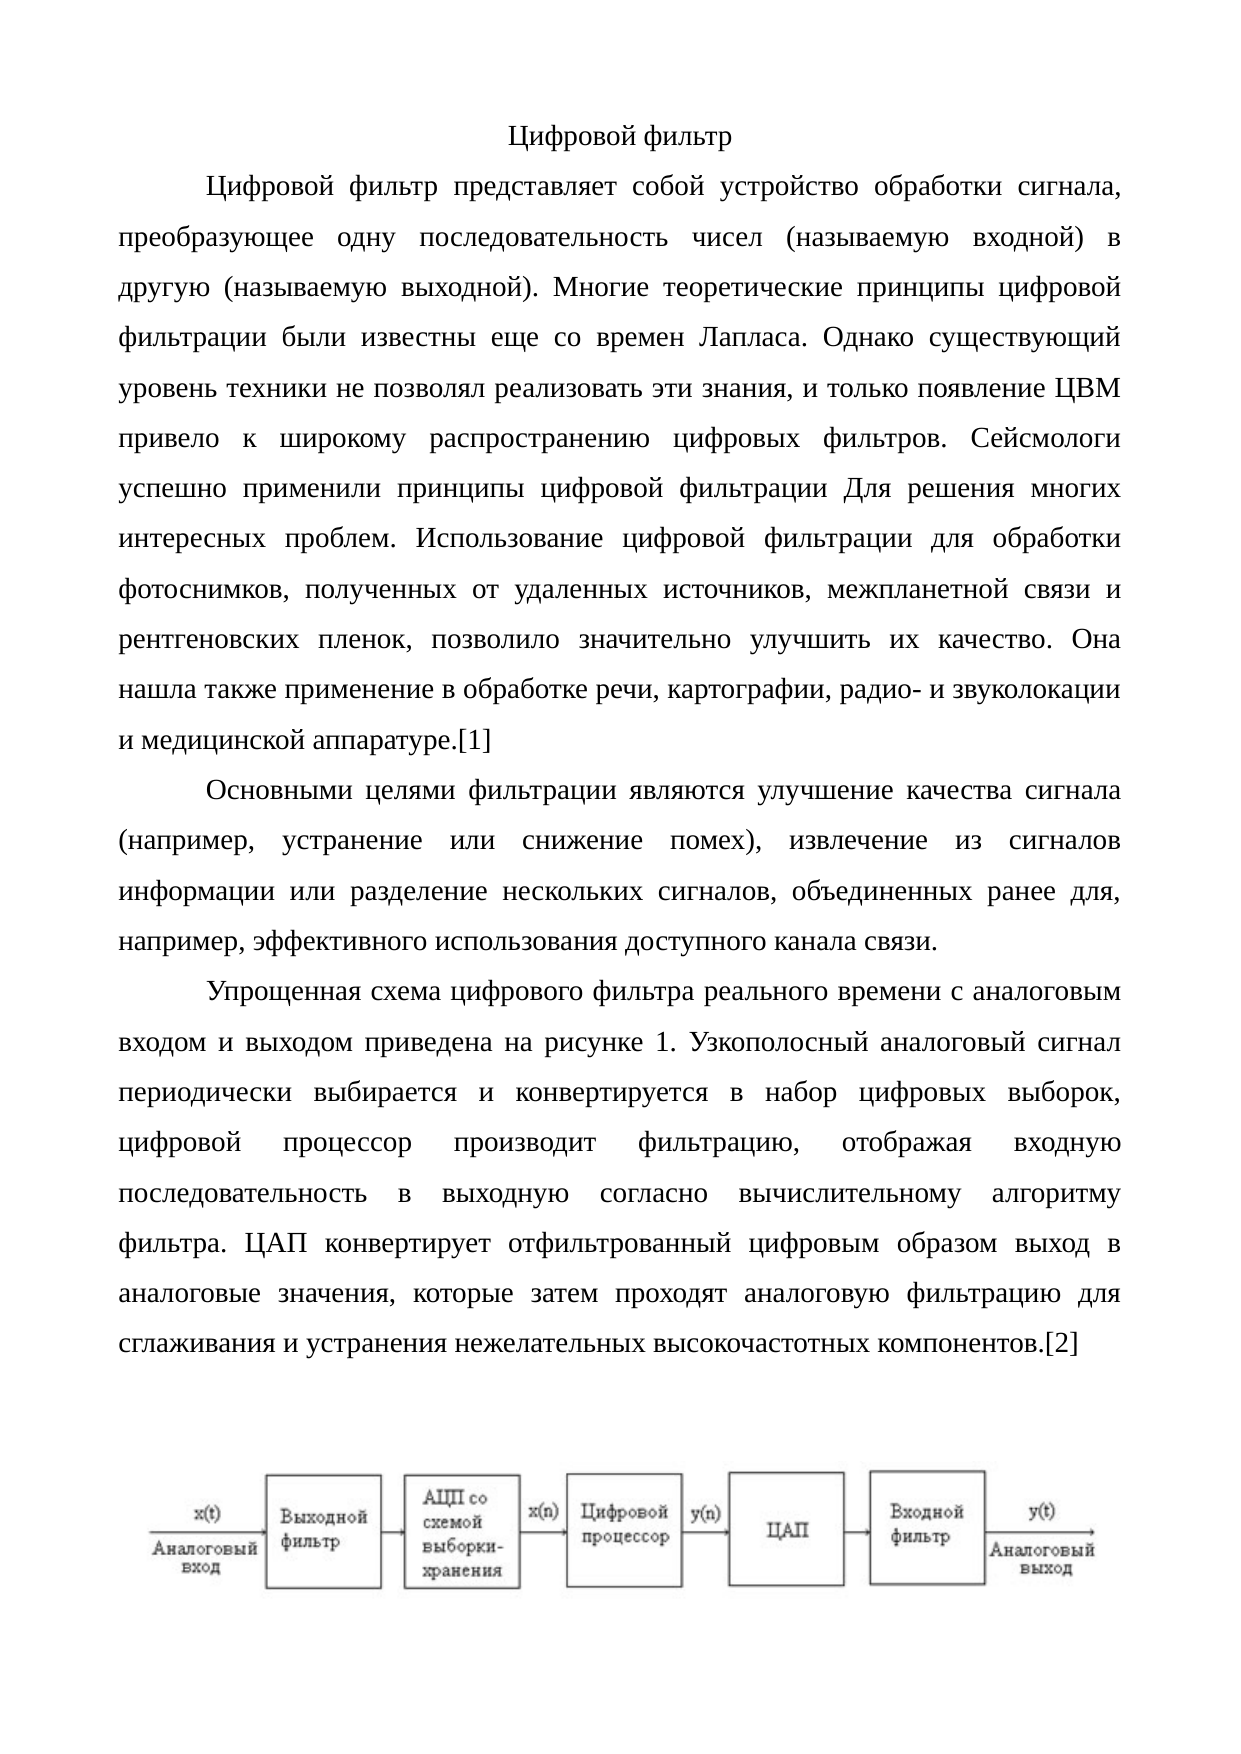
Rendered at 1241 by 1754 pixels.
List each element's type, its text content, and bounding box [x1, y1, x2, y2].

picture [135, 1461, 1106, 1602]
text Цифровой фильтр представляет собой устройство обработки сигнала, преобразующее одну последовательность чисел (называемую входной) в другую (называемую выходной). Многие теоретические принципы цифровой фильтрации были известны еще со времен Лапласа. Однако существующий уровень техники не позволял реализовать эти знания, и только появление ЦВМ привело к широкому распространению цифровых фильтров. Сейсмологи успешно применили принципы цифровой фильтрации Для решения многих интересных проблем. Использование цифровой фильтрации для обработки фотоснимков, полученных от удаленных источников, межпланетной связи и рентгеновских пленок, позволило значительно улучшить их качество. Она нашла также применение в обработке речи, картографии, радио- и звуколокации и медицинской аппаратуре.[1] [118, 168, 1122, 755]
text Цифровой фильтр [118, 118, 1122, 152]
text Упрощенная схема цифрового фильтра реального времени с аналоговым входом и выходом приведена на рисунке 1. Узкополосный аналоговый сигнал периодически выбирается и конвертируется в набор цифровых выборок, цифровой процессор производит фильтрацию, отображая входную последовательность в выходную согласно вычислительному алгоритму фильтра. ЦАП конвертирует отфильтрованный цифровым образом выход в аналоговые значения, которые затем проходят аналоговую фильтрацию для сглаживания и устранения нежелательных высокочастотных компонентов.[2] [118, 973, 1122, 1359]
text Основными целями фильтрации являются улучшение качества сигнала (например, устранение или снижение помех), извлечение из сигналов информации или разделение нескольких сигналов, объединенных ранее для, например, эффективного использования доступного канала связи. [118, 772, 1122, 957]
